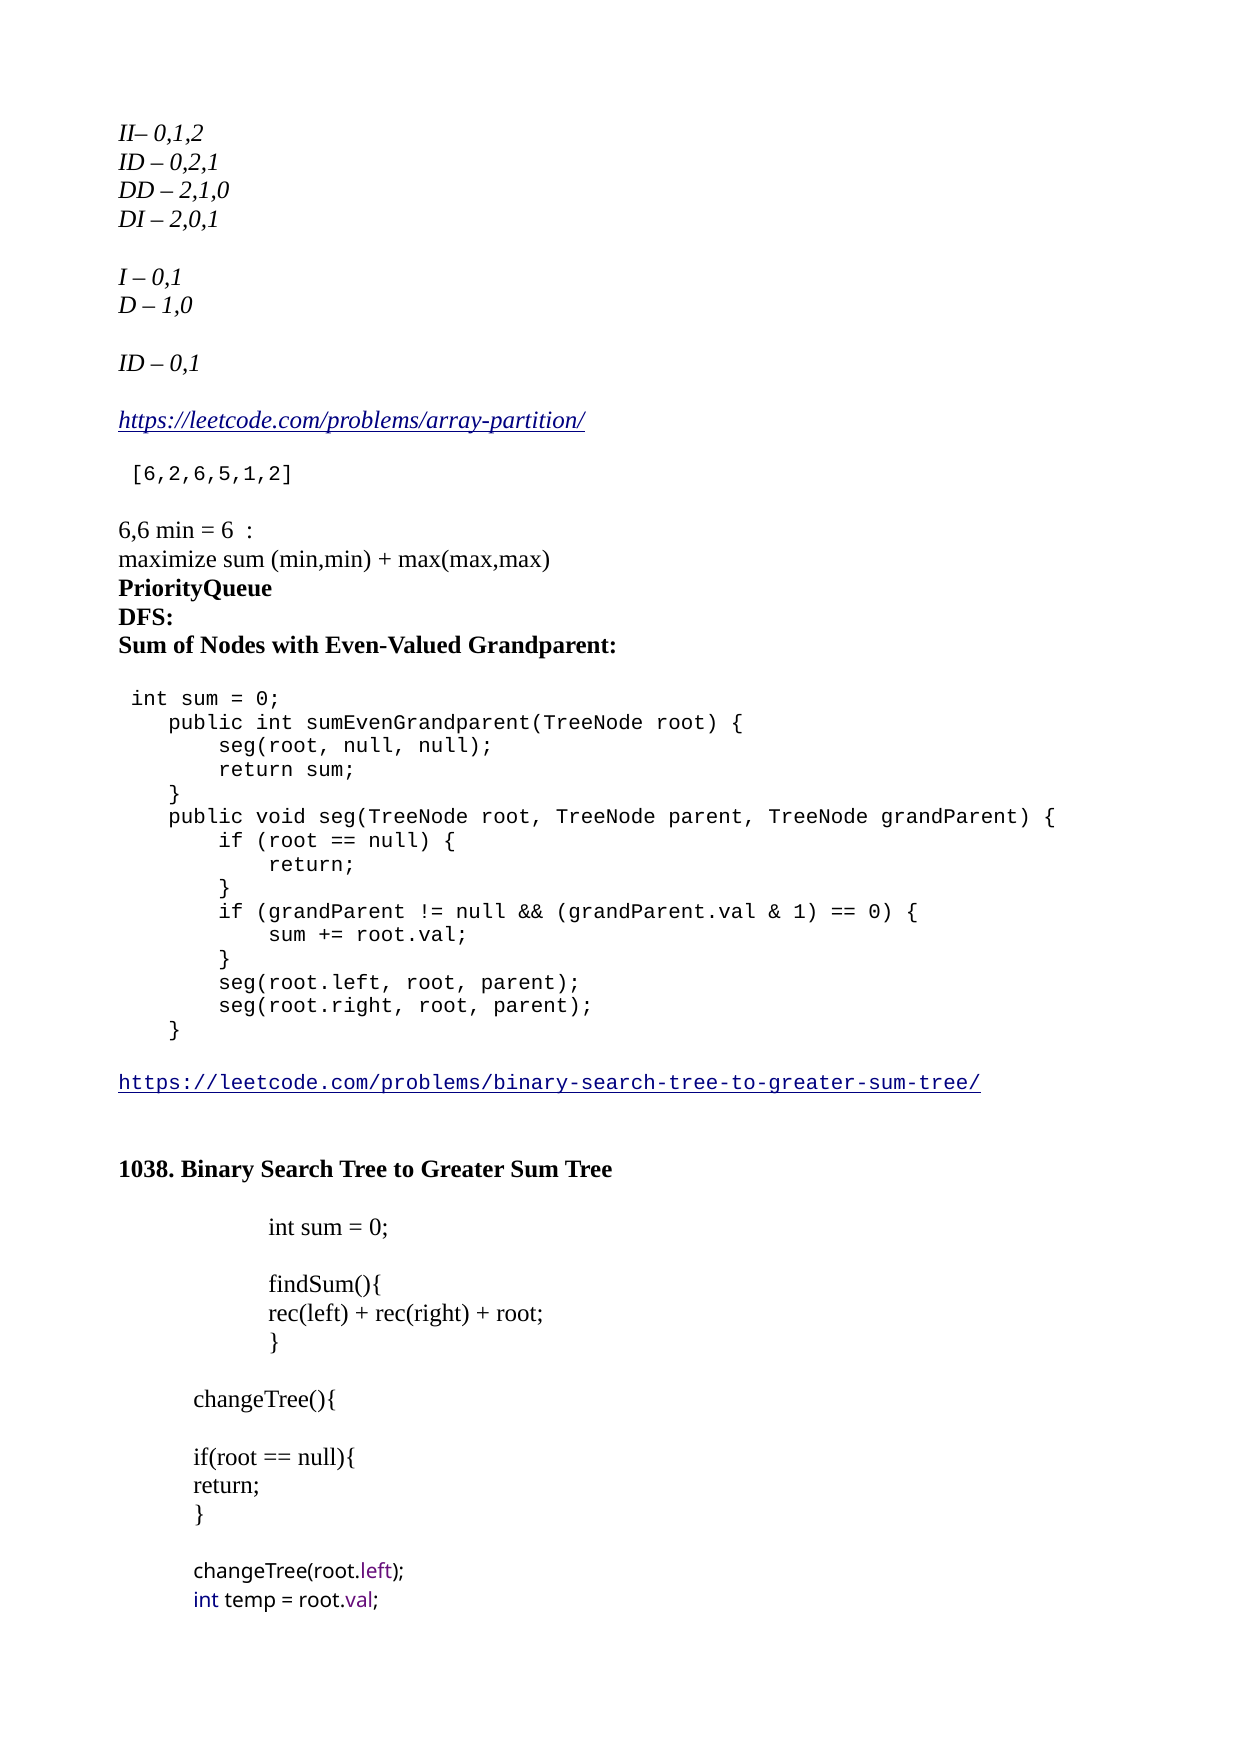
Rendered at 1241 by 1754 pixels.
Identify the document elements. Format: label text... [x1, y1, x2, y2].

text int sum = 0; [118, 1212, 1122, 1240]
text } [118, 1327, 1122, 1355]
text I – 0,1 [118, 262, 1122, 291]
text if(root == null){ [118, 1442, 1122, 1470]
text https://leetcode.com/problems/binary-search-tree-to-greater-sum-tree/ [118, 1072, 1122, 1096]
text ID – 0,1 [118, 348, 1122, 377]
text rec(left) + rec(right) + root; [118, 1298, 1122, 1327]
text [6,2,6,5,1,2] [118, 463, 1122, 487]
text changeTree(){ [118, 1384, 1122, 1413]
text PriorityQueue [118, 573, 1122, 602]
text seg(root.right, root, parent); [118, 995, 1122, 1019]
text if (root == null) { [118, 830, 1122, 853]
text return sum; [118, 759, 1122, 783]
text sum += root.val; [118, 924, 1122, 948]
text } [118, 1019, 1122, 1043]
text return; [118, 1470, 1122, 1499]
text ID – 0,2,1 [118, 147, 1122, 176]
text D – 1,0 [118, 291, 1122, 319]
text 1038. Binary Search Tree to Greater Sum Tree [118, 1154, 1122, 1183]
text } [118, 783, 1122, 806]
text changeTree(root.left); int temp = root.val; [118, 1557, 1122, 1613]
text return; [118, 853, 1122, 877]
text Sum of Nodes with Even-Valued Grandparent: [118, 631, 1122, 659]
text if (grandParent != null && (grandParent.val & 1) == 0) { [118, 901, 1122, 924]
text https://leetcode.com/problems/array-partition/ [118, 406, 1122, 434]
text public void seg(TreeNode root, TreeNode parent, TreeNode grandParent) { [118, 806, 1122, 830]
text II– 0,1,2 [118, 118, 1122, 147]
text } [118, 1499, 1122, 1528]
text } [118, 948, 1122, 972]
text findSum(){ [118, 1269, 1122, 1298]
text seg(root, null, null); [118, 735, 1122, 759]
text public int sumEvenGrandparent(TreeNode root) { [118, 712, 1122, 735]
text } [118, 877, 1122, 901]
text DD – 2,1,0 [118, 176, 1122, 204]
text DI – 2,0,1 [118, 204, 1122, 233]
text int sum = 0; [118, 688, 1122, 712]
text maximize sum (min,min) + max(max,max) [118, 544, 1122, 573]
text seg(root.left, root, parent); [118, 972, 1122, 995]
text 6,6 min = 6 : [118, 516, 1122, 544]
text DFS: [118, 602, 1122, 631]
